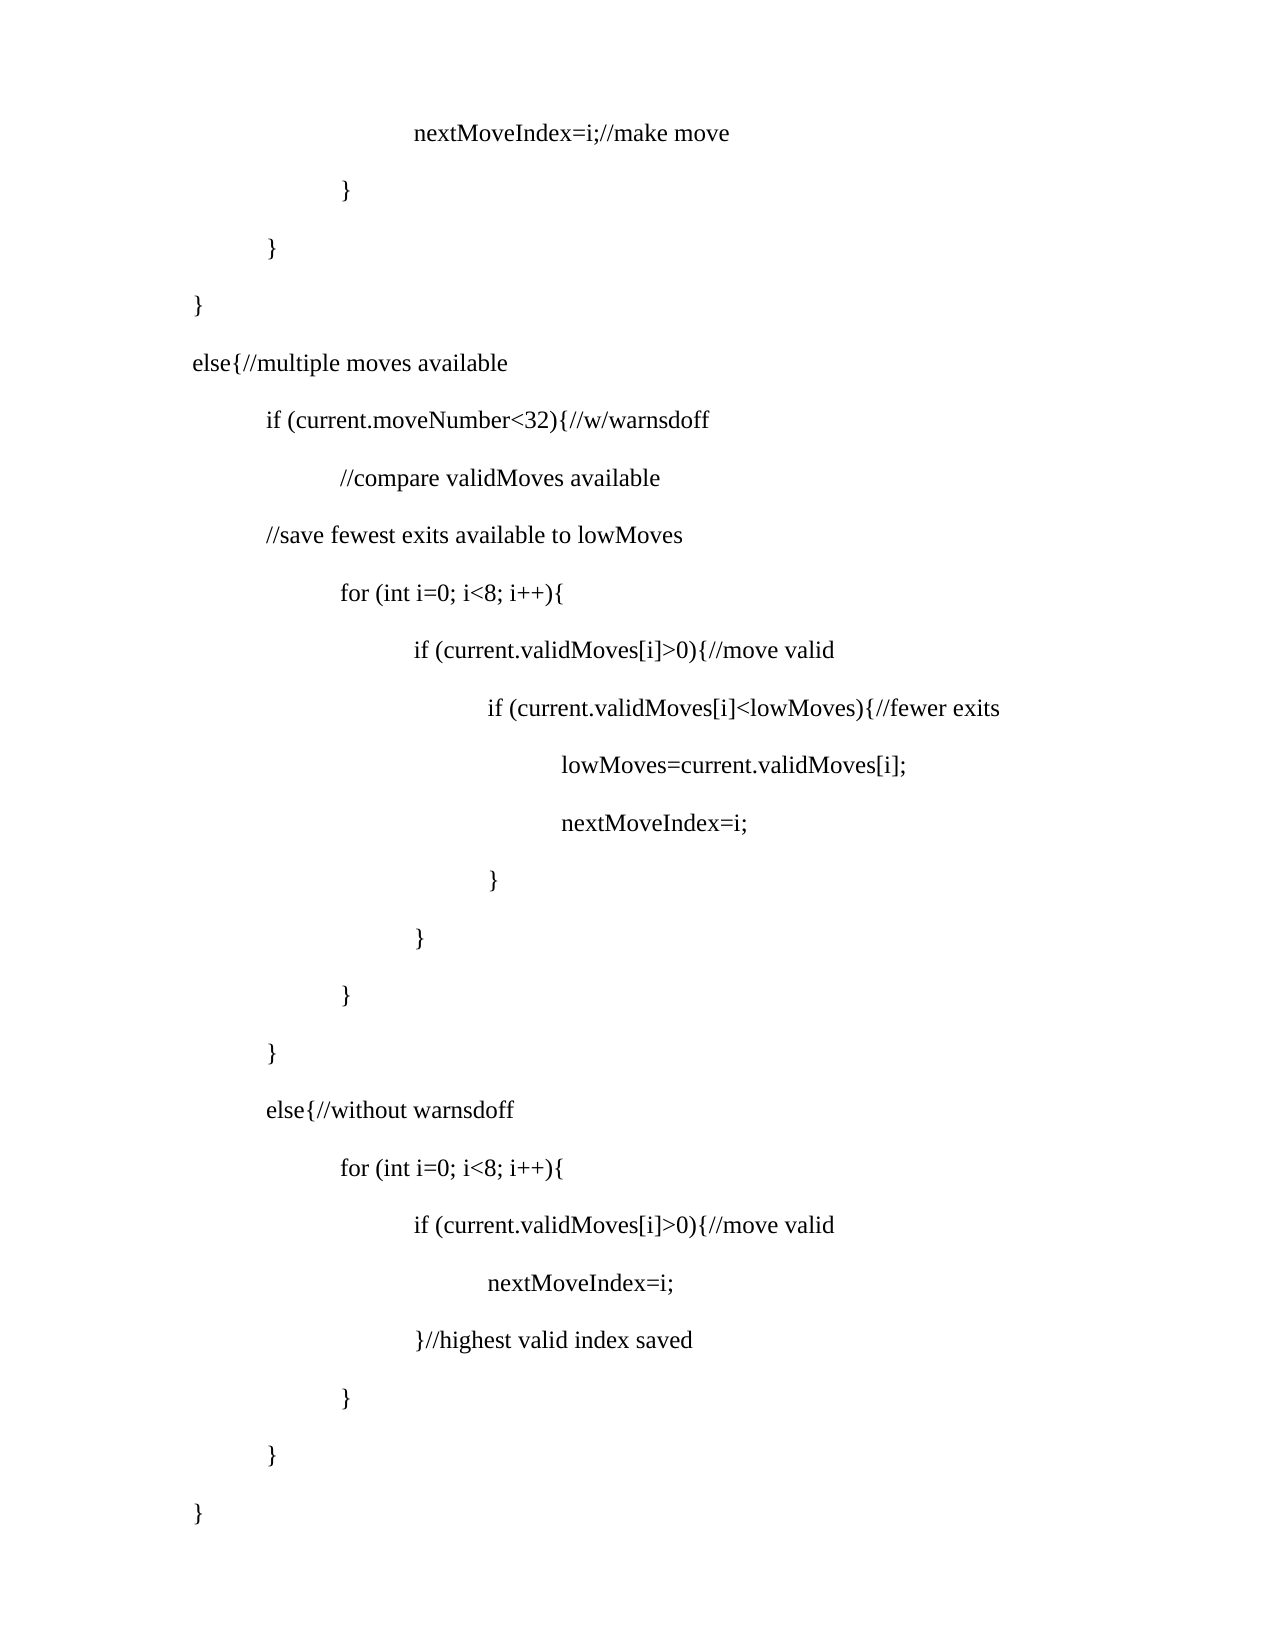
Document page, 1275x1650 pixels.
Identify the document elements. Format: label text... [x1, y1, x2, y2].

text } [118, 1441, 1157, 1469]
text if (current.validMoves[i]<lowMoves){//fewer exits [118, 693, 1157, 722]
text } [118, 176, 1157, 204]
text if (current.validMoves[i]>0){//move valid [118, 636, 1157, 664]
text } [118, 981, 1157, 1009]
text nextMoveIndex=i;//make move [118, 118, 1157, 147]
text nextMoveIndex=i; [118, 1268, 1157, 1297]
text } [118, 1038, 1157, 1067]
text //save fewest exits available to lowMoves [118, 521, 1157, 549]
text if (current.moveNumber<32){//w/warnsdoff [118, 406, 1157, 434]
text }//highest valid index saved [118, 1326, 1157, 1354]
text for (int i=0; i<8; i++){ [118, 1153, 1157, 1182]
text //compare validMoves available [118, 463, 1157, 492]
text } [118, 233, 1157, 262]
text lowMoves=current.validMoves[i]; [118, 751, 1157, 779]
text } [118, 1498, 1157, 1527]
text if (current.validMoves[i]>0){//move valid [118, 1211, 1157, 1239]
text for (int i=0; i<8; i++){ [118, 578, 1157, 607]
text } [118, 291, 1157, 319]
text } [118, 866, 1157, 894]
text else{//without warnsdoff [118, 1096, 1157, 1124]
text } [118, 923, 1157, 952]
text } [118, 1383, 1157, 1412]
text nextMoveIndex=i; [118, 808, 1157, 837]
text else{//multiple moves available [118, 348, 1157, 377]
